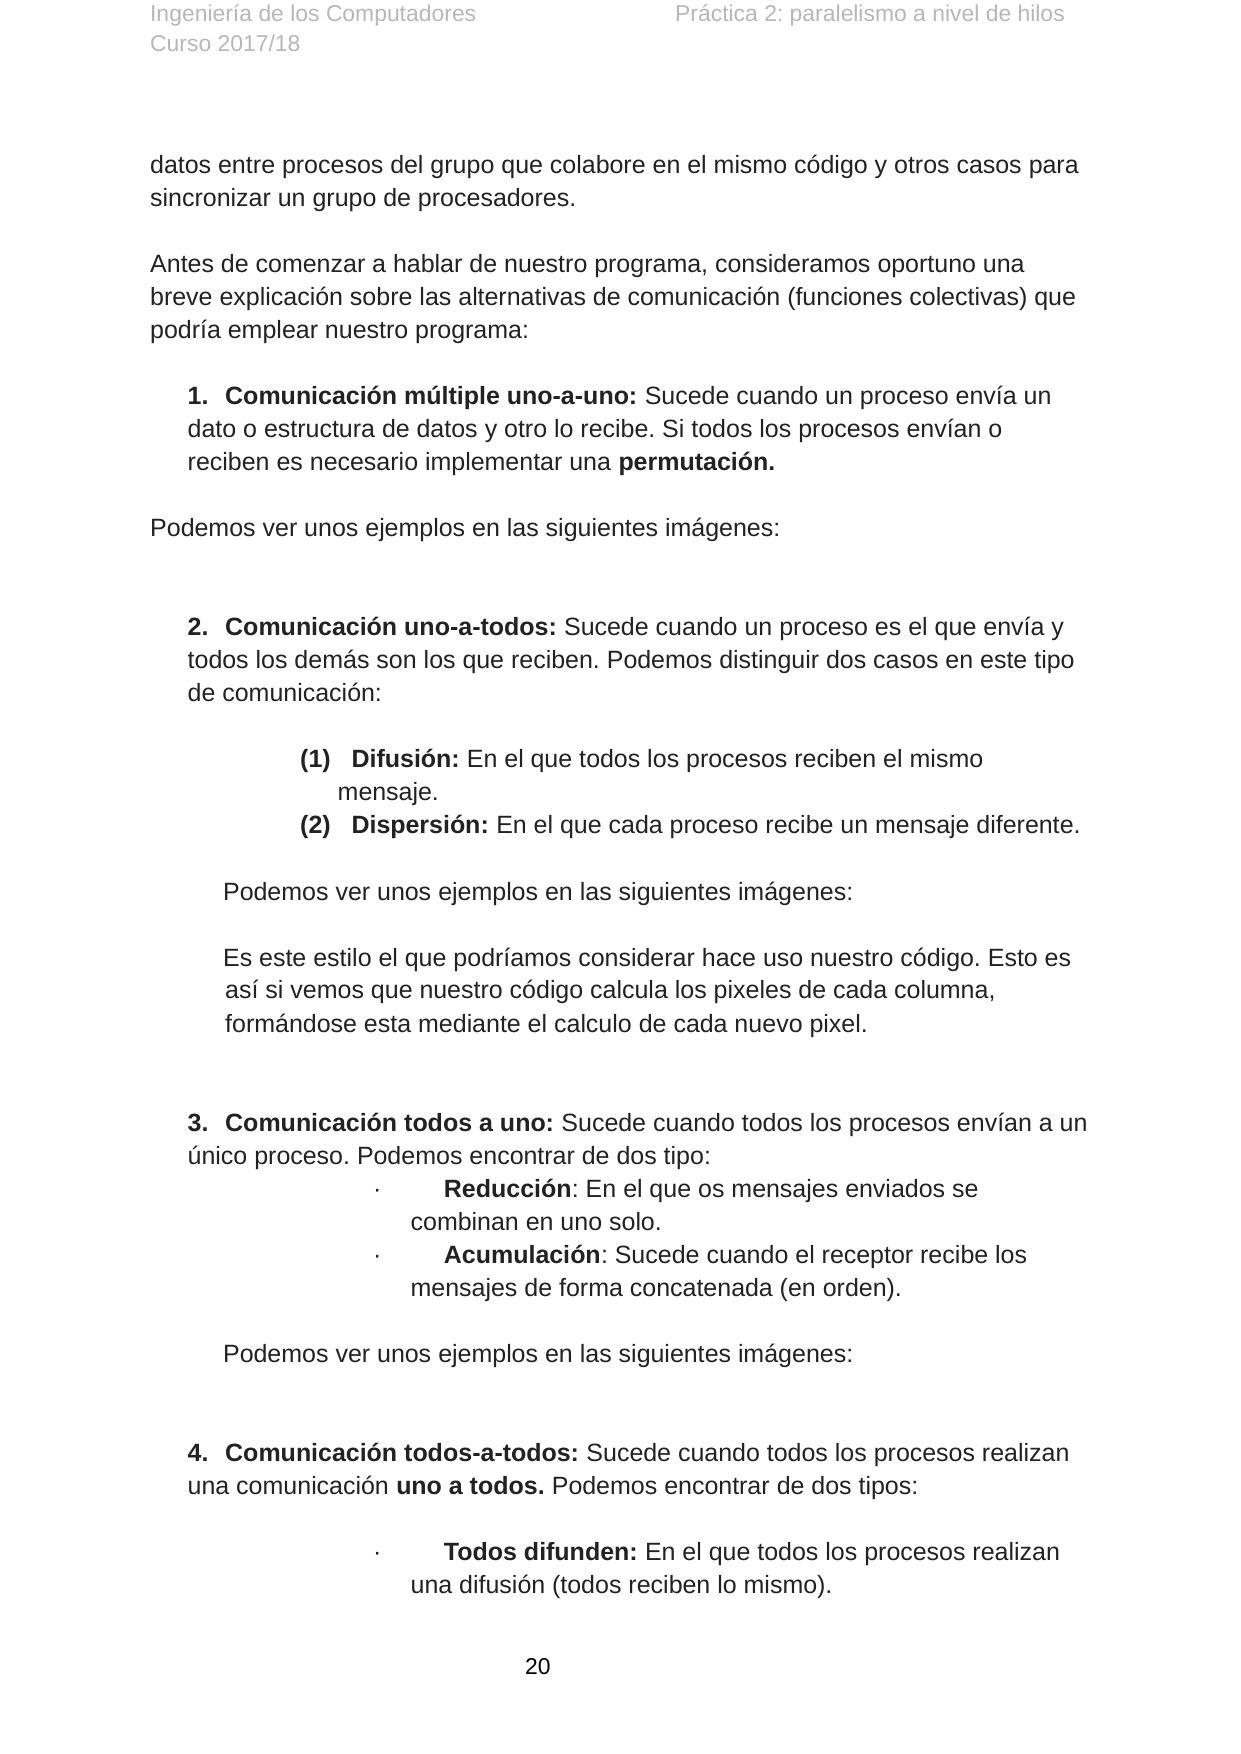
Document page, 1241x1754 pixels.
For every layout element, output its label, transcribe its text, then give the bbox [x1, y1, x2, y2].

text (2) Dispersión: En el que cada proceso recibe un mensaje diferente. [300, 810, 1090, 839]
text 3. Comunicación todos a uno: Sucede cuando todos los procesos envían a un único proceso. Podemos encontrar de dos tipo: [187, 1108, 1090, 1169]
text Es este estilo el que podríamos considerar hace uso nuestro código. Esto es así si vemos que nuestro código calcula los pixeles de cada columna, formándose esta mediante el calculo de cada nuevo pixel. [150, 942, 1090, 1037]
text (1) Difusión: En el que todos los procesos reciben el mismo mensaje. [300, 744, 1090, 806]
text 1. Comunicación múltiple uno-a-uno: Sucede cuando un proceso envía un dato o estructura de datos y otro lo recibe. Si todos los procesos envían o reciben es necesario implementar una permutación. [187, 381, 1090, 476]
text 4. Comunicación todos-a-todos: Sucede cuando todos los procesos realizan una comunicación uno a todos. Podemos encontrar de dos tipos: [187, 1438, 1090, 1499]
text · Reducción: En el que os mensajes enviados se combinan en uno solo. [373, 1174, 1090, 1235]
text · Acumulación: Sucede cuando el receptor recibe los mensajes de forma concatenada (en orden). [373, 1240, 1090, 1301]
text Antes de comenzar a hablar de nuestro programa, consideramos oportuno una breve explicación sobre las alternativas de comunicación (funciones colectivas) que podría emplear nuestro programa: [150, 249, 1090, 344]
text datos entre procesos del grupo que colabore en el mismo código y otros casos para sincronizar un grupo de procesadores. [150, 150, 1090, 212]
text Podemos ver unos ejemplos en las siguientes imágenes: [150, 513, 1090, 542]
text Podemos ver unos ejemplos en las siguientes imágenes: [150, 876, 1090, 905]
text Podemos ver unos ejemplos en las siguientes imágenes: [150, 1339, 1090, 1367]
text 2. Comunicación uno-a-todos: Sucede cuando un proceso es el que envía y todos los demás son los que reciben. Podemos distinguir dos casos en este tipo de comunicación: [187, 612, 1090, 707]
text · Todos difunden: En el que todos los procesos realizan una difusión (todos reciben lo mismo). [373, 1537, 1090, 1599]
